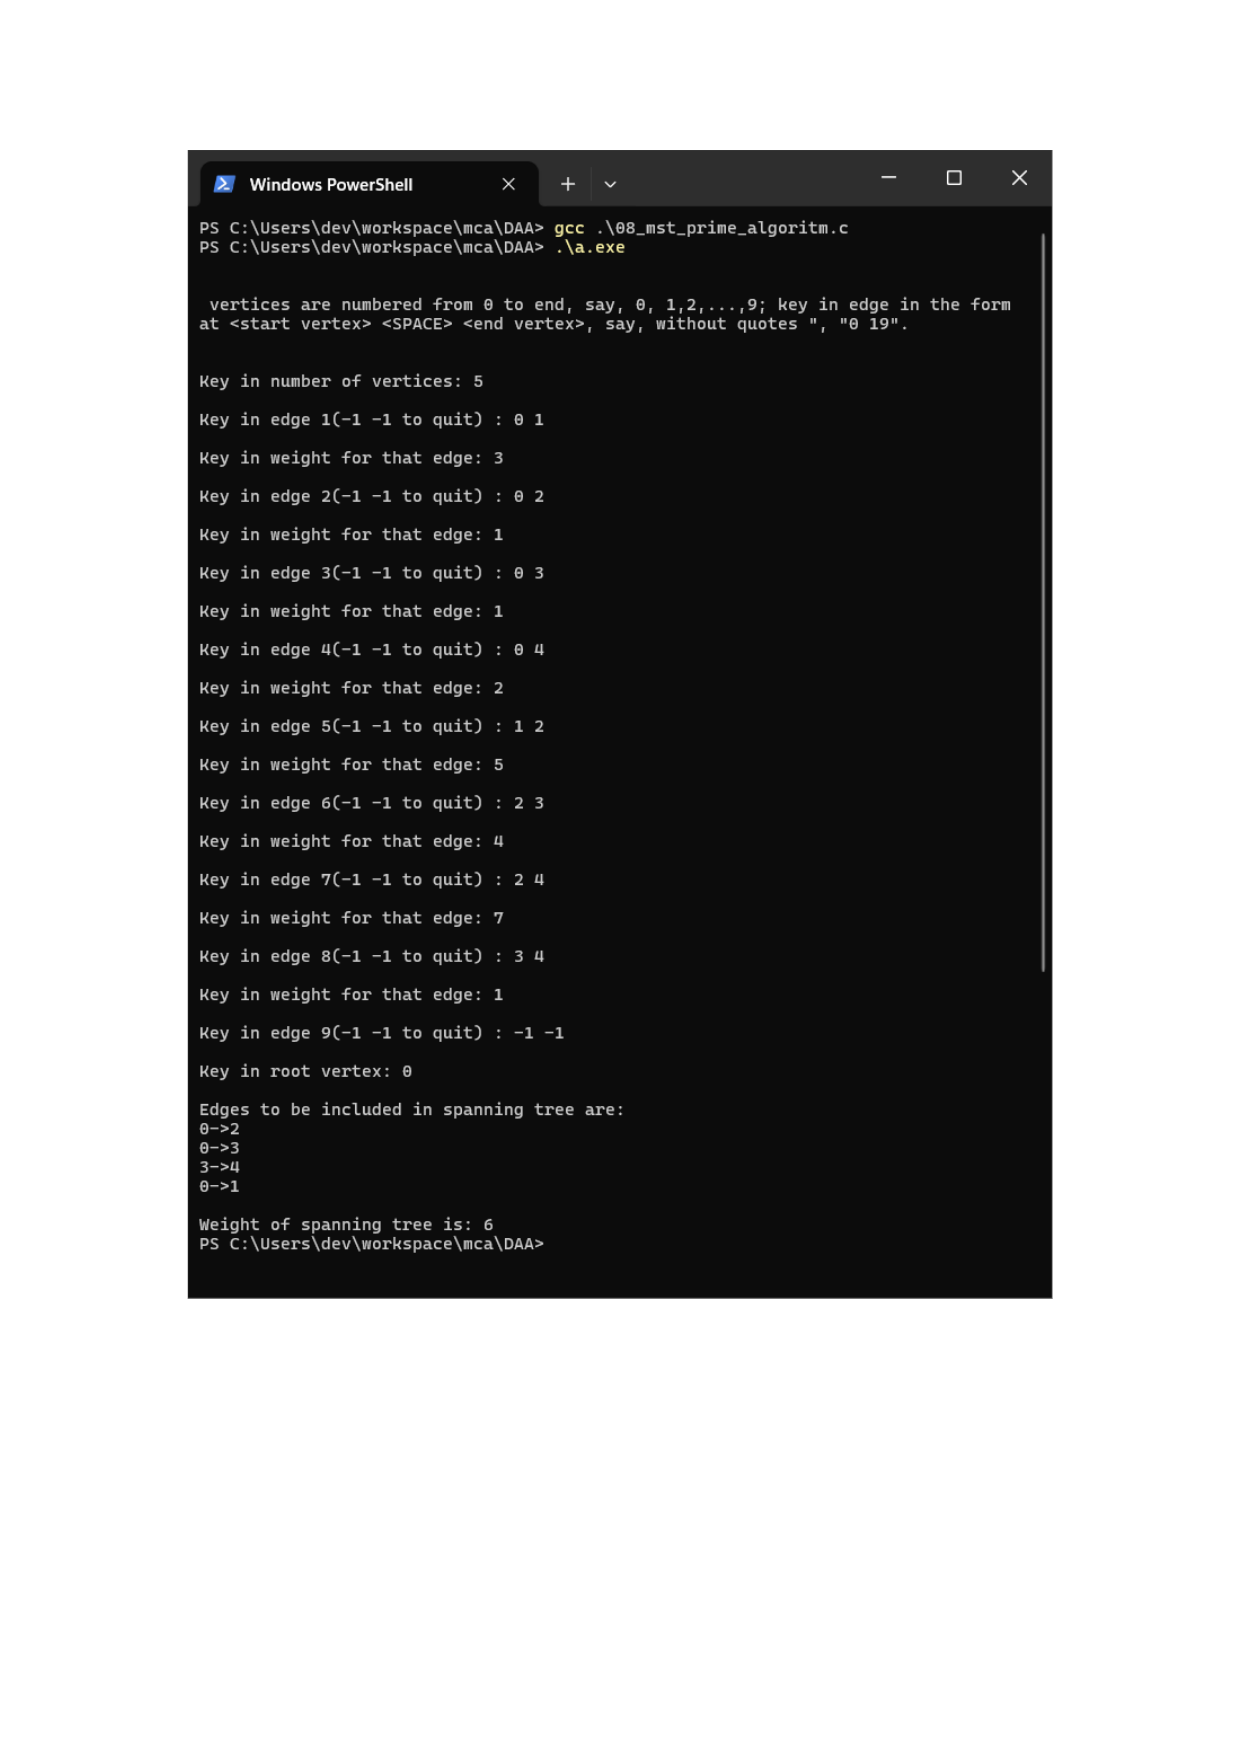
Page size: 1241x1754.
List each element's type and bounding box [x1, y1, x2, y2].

picture [187, 150, 1053, 1299]
